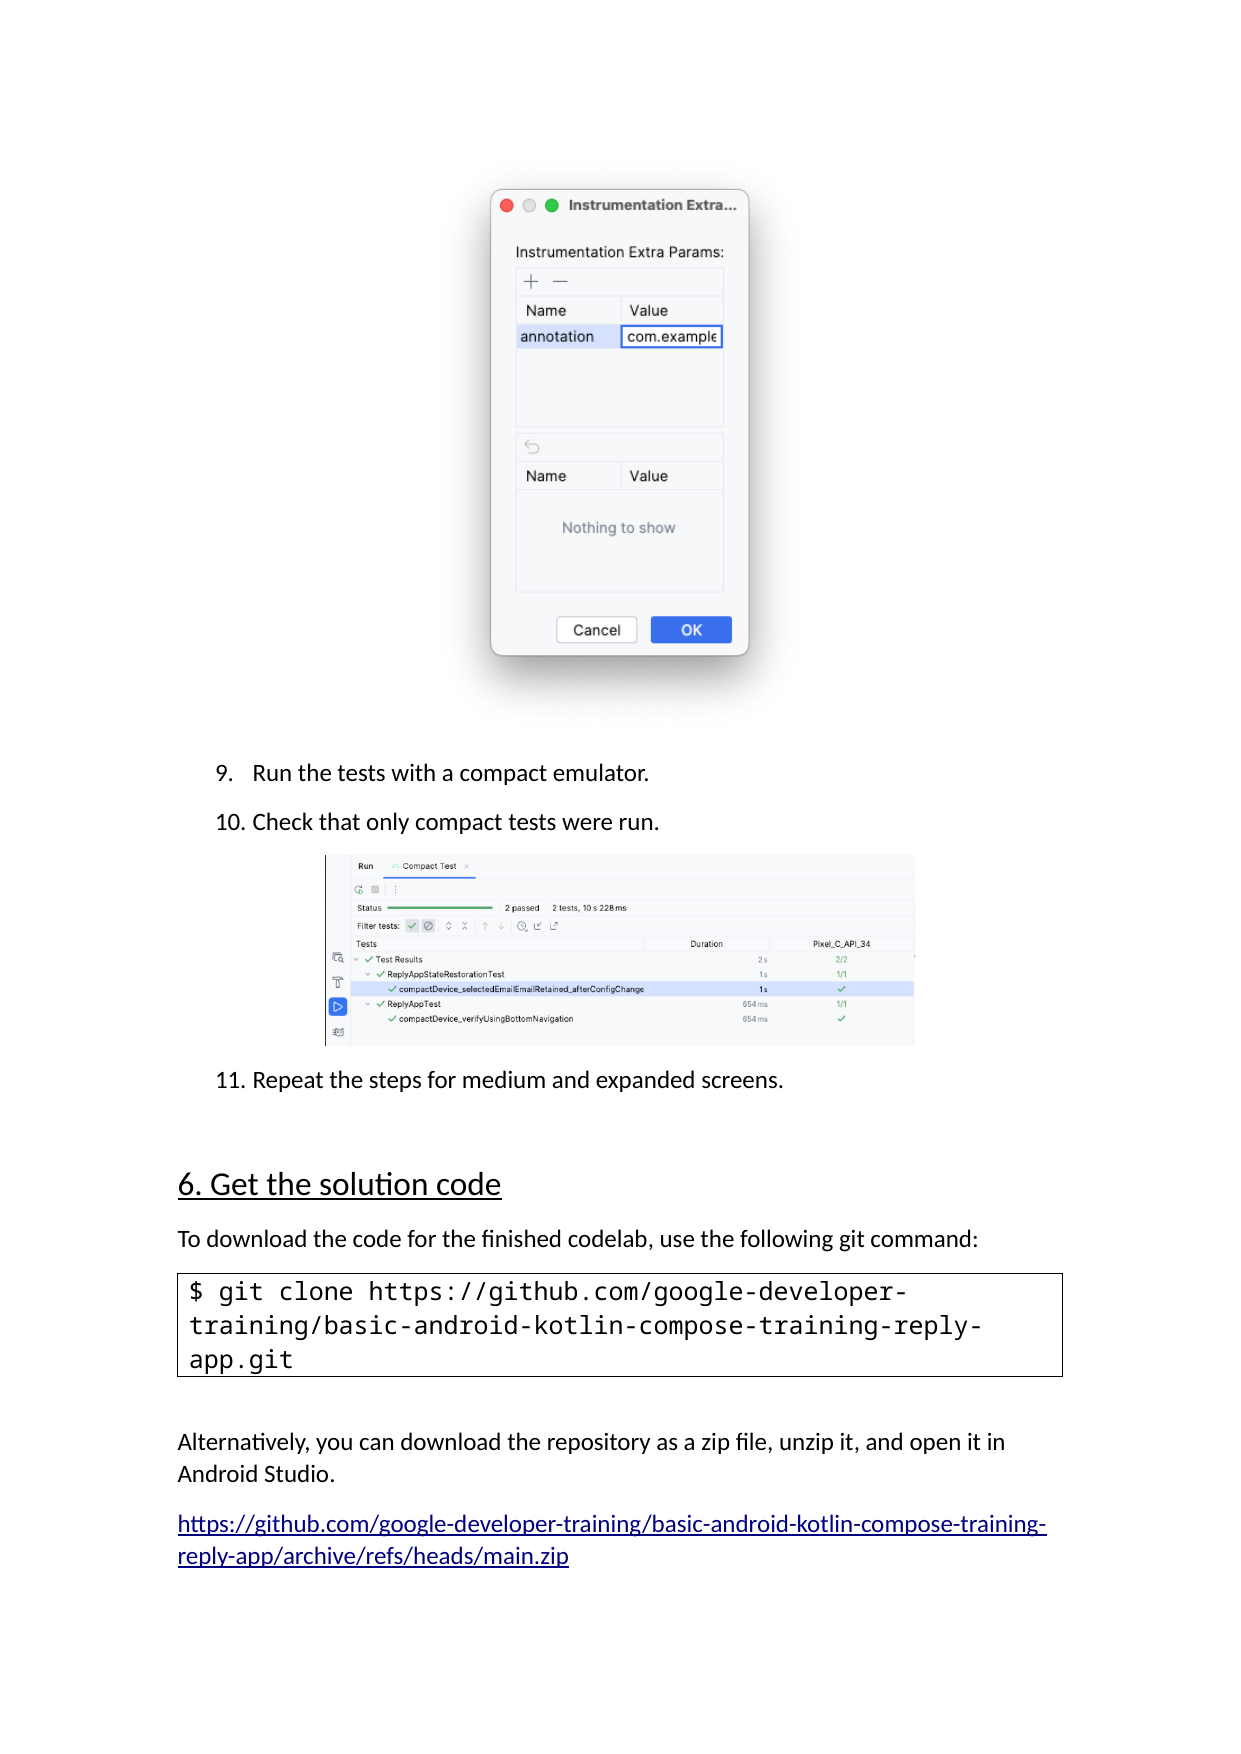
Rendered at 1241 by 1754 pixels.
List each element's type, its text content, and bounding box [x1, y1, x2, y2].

table_header $ git clone https://github.com/google-developer-training/basic-android-kotlin-compose-training-reply-app.git [178, 1274, 1062, 1376]
list Run the tests with a compact emulator. [215, 757, 1063, 787]
text 6. Get the solution code [177, 1163, 1063, 1204]
text https://github.com/google-developer-training/basic-android-kotlin-compose-training-reply-app/archive/refs/heads/main.zip [177, 1508, 1063, 1571]
list Check that only compact tests were run. [215, 806, 1063, 836]
text To download the code for the finished codelab, use the following git command: [177, 1223, 1063, 1254]
text Alternatively, you can download the repository as a zip file, unzip it, and open it in Android Studio. [177, 1426, 1063, 1489]
list Repeat the steps for medium and expanded screens. [215, 1064, 1063, 1095]
